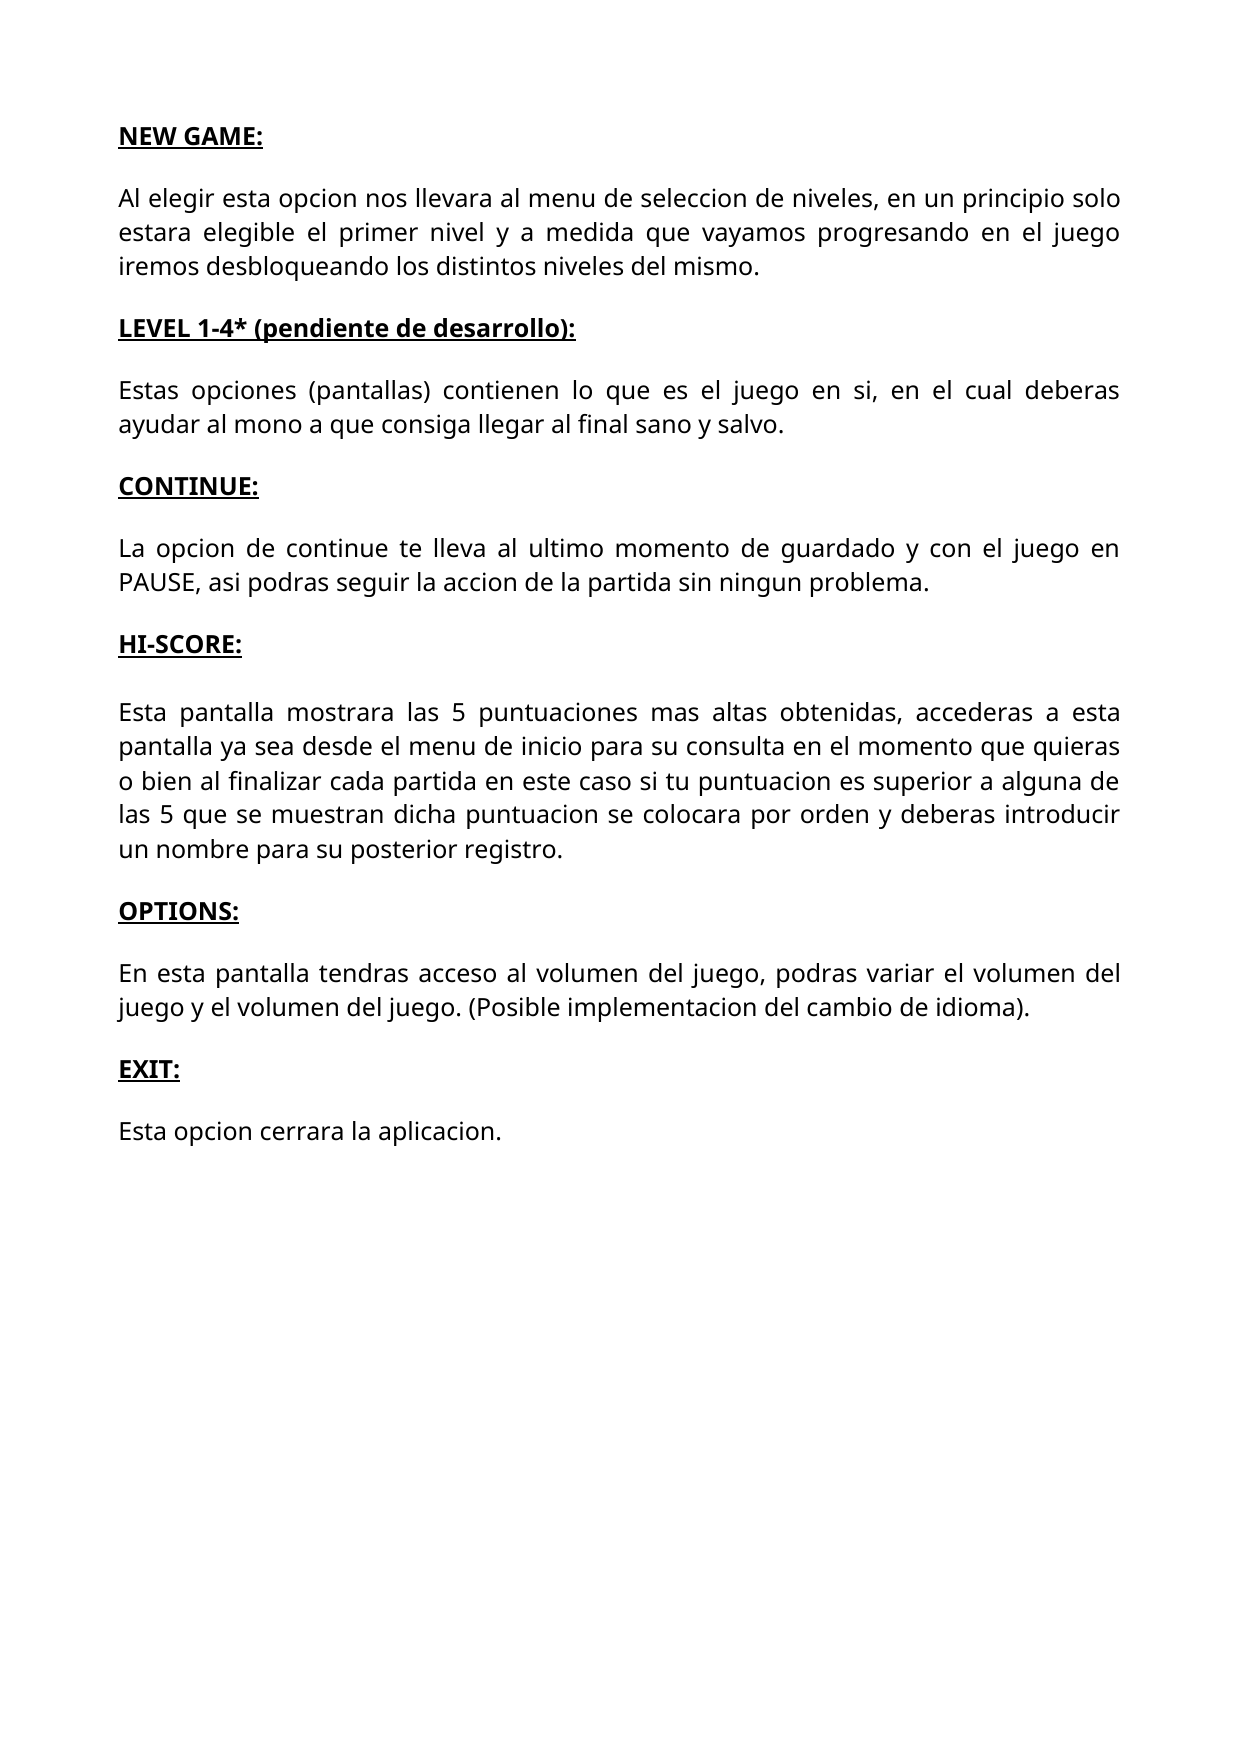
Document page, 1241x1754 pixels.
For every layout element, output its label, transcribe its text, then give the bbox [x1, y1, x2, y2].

text Al elegir esta opcion nos llevara al menu de seleccion de niveles, en un principio solo estara elegible el primer nivel y a medida que vayamos progresando en el juego iremos desbloqueando los distintos niveles del mismo. [118, 180, 1122, 282]
text Esta pantalla mostrara las 5 puntuaciones mas altas obtenidas, accederas a esta pantalla ya sea desde el menu de inicio para su consulta en el momento que quieras o bien al finalizar cada partida en este caso si tu puntuacion es superior a alguna de las 5 que se muestran dicha puntuacion se colocara por orden y deberas introducir un nombre para su posterior registro. [118, 695, 1122, 865]
text HI-SCORE: [118, 627, 1122, 661]
text CONTINUE: [118, 469, 1122, 503]
text La opcion de continue te lleva al ultimo momento de guardado y con el juego en PAUSE, asi podras seguir la accion de la partida sin ningun problema. [118, 531, 1122, 599]
text En esta pantalla tendras acceso al volumen del juego, podras variar el volumen del juego y el volumen del juego. (Posible implementacion del cambio de idioma). [118, 955, 1122, 1023]
text EXIT: [118, 1052, 1122, 1086]
text Estas opciones (pantallas) contienen lo que es el juego en si, en el cual deberas ayudar al mono a que consiga llegar al final sano y salvo. [118, 372, 1122, 441]
text LEVEL 1-4* (pendiente de desarrollo): [118, 310, 1122, 344]
text Esta opcion cerrara la aplicacion. [118, 1114, 1122, 1148]
text OPTIONS: [118, 893, 1122, 927]
text NEW GAME: [118, 118, 1122, 152]
